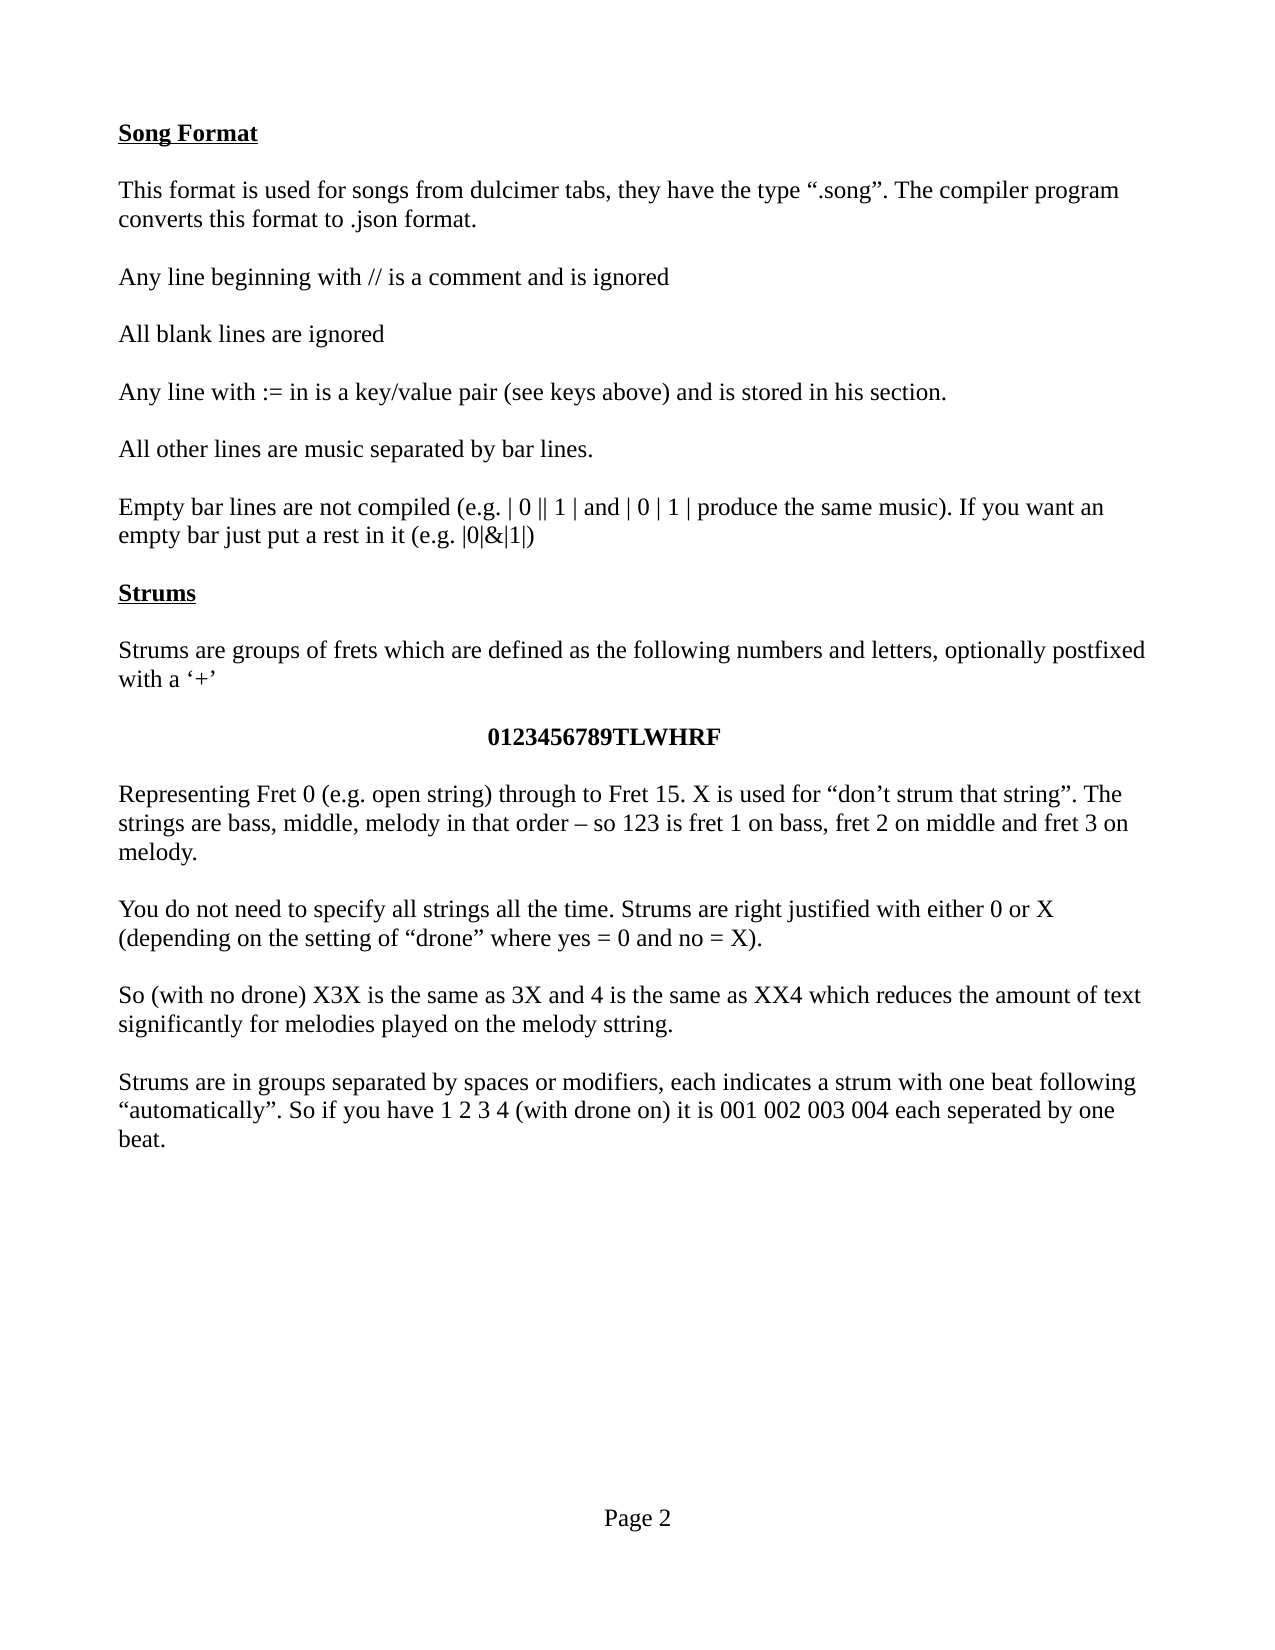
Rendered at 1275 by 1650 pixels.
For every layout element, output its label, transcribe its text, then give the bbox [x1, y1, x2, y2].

text Representing Fret 0 (e.g. open string) through to Fret 15. X is used for “don’t strum that string”. The strings are bass, middle, melody in that order – so 123 is fret 1 on bass, fret 2 on middle and fret 3 on melody. [118, 779, 1157, 866]
text Any line with := in is a key/value pair (see keys above) and is stored in his section. [118, 377, 1157, 406]
text All blank lines are ignored [118, 319, 1157, 348]
text Empty bar lines are not compiled (e.g. | 0 || 1 | and | 0 | 1 | produce the same music). If you want an empty bar just put a rest in it (e.g. |0|&|1|) [118, 492, 1157, 549]
text So (with no drone) X3X is the same as 3X and 4 is the same as XX4 which reduces the amount of text significantly for melodies played on the melody sttring. [118, 981, 1157, 1038]
text This format is used for songs from dulcimer tabs, they have the type “.song”. The compiler program converts this format to .json format. [118, 176, 1157, 233]
text Strums [118, 578, 1157, 607]
text All other lines are music separated by bar lines. [118, 434, 1157, 463]
text Strums are in groups separated by spaces or modifiers, each indicates a strum with one beat following “automatically”. So if you have 1 2 3 4 (with drone on) it is 001 002 003 004 each seperated by one beat. [118, 1067, 1157, 1153]
text Any line beginning with // is a comment and is ignored [118, 262, 1157, 291]
text 0123456789TLWHRF [118, 722, 1157, 751]
text Strums are groups of frets which are defined as the following numbers and letters, optionally postfixed with a ‘+’ [118, 636, 1157, 693]
text You do not need to specify all strings all the time. Strums are right justified with either 0 or X (depending on the setting of “drone” where yes = 0 and no = X). [118, 894, 1157, 952]
text Song Format [118, 118, 1157, 147]
